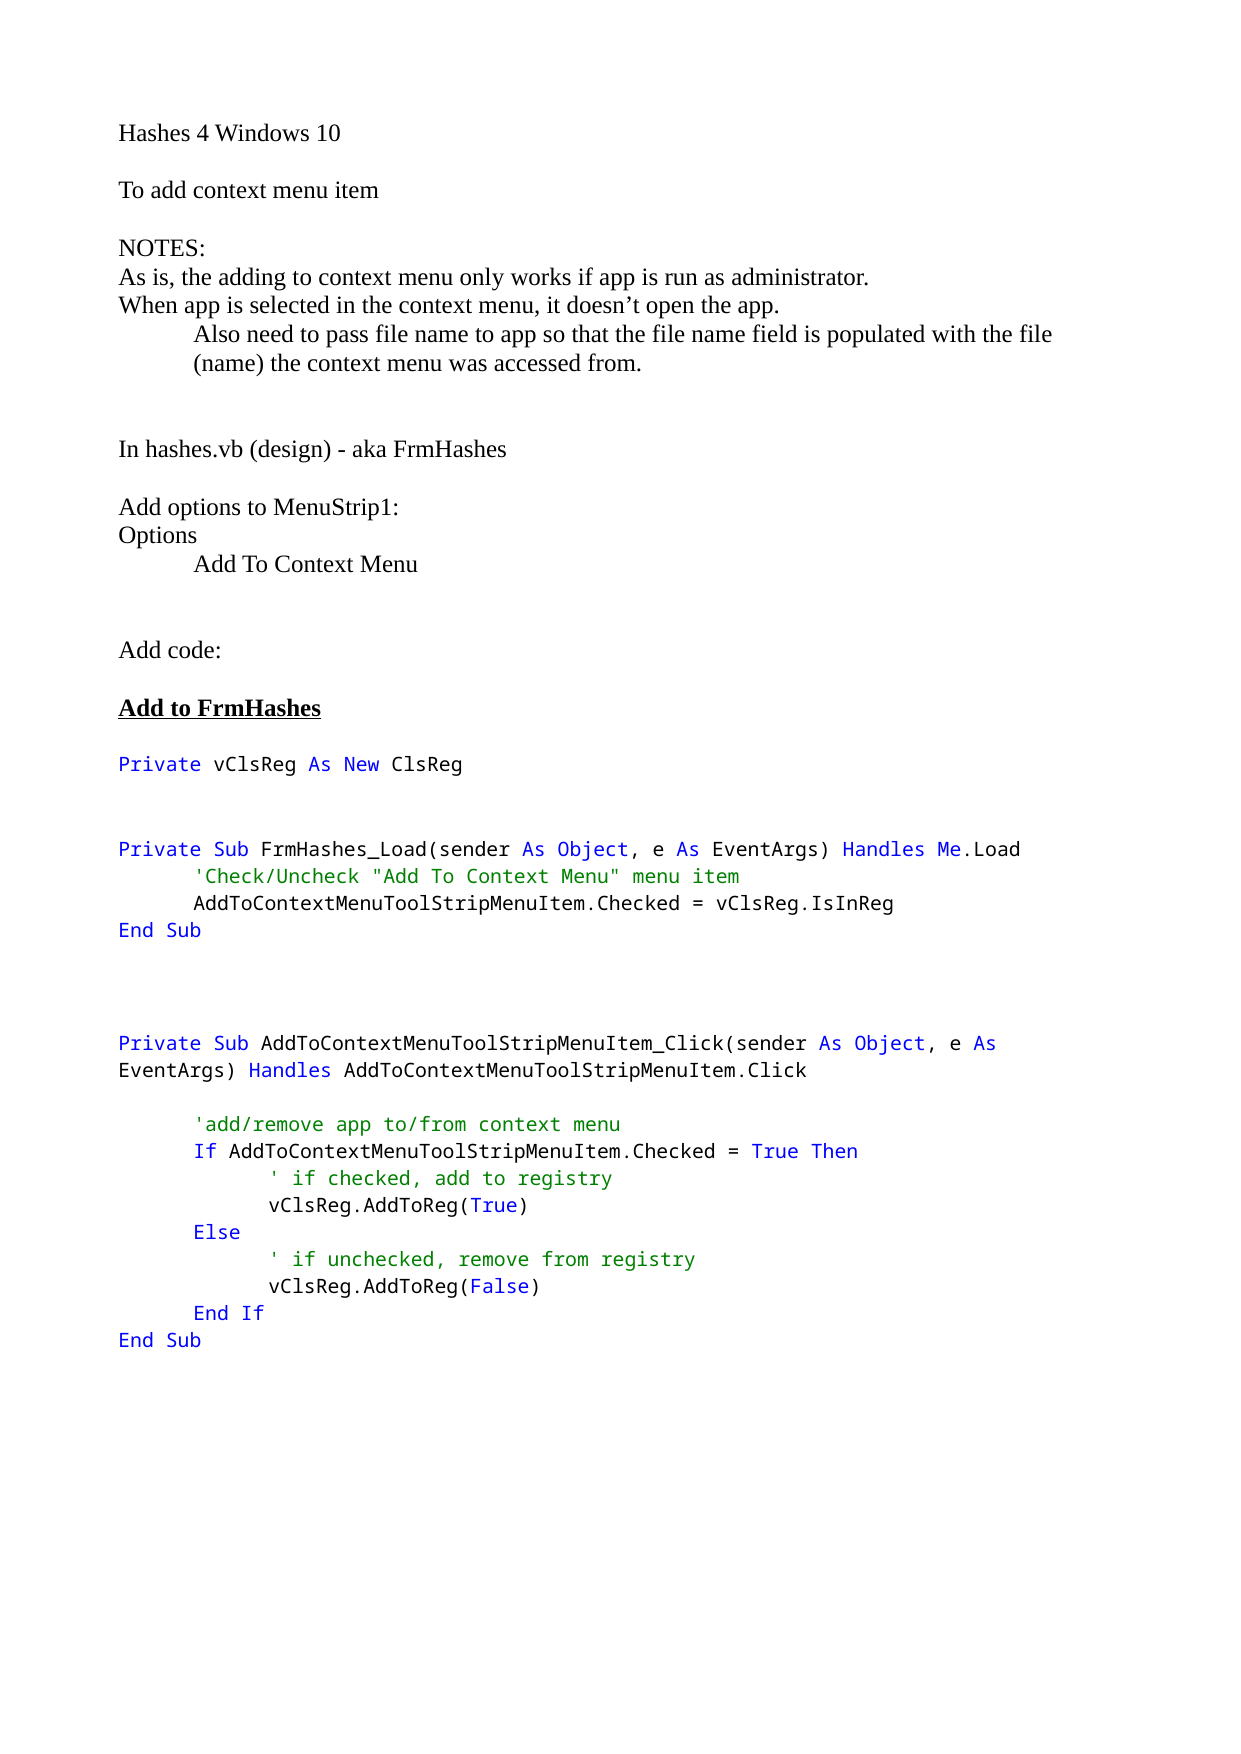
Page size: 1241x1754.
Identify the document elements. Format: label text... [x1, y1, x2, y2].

text ' if checked, add to registry [118, 1164, 1122, 1191]
text Add to FrmHashes [118, 693, 1122, 722]
text AddToContextMenuToolStripMenuItem.Checked = vClsReg.IsInReg [118, 889, 1122, 916]
text NOTES: [118, 233, 1122, 262]
text vClsReg.AddToReg(True) [118, 1191, 1122, 1218]
text ' if unchecked, remove from registry [118, 1245, 1122, 1272]
text End If [118, 1299, 1122, 1326]
text Private Sub FrmHashes_Load(sender As Object, e As EventArgs) Handles Me.Load [118, 835, 1122, 862]
text 'Check/Uncheck "Add To Context Menu" menu item [118, 862, 1122, 889]
text vClsReg.AddToReg(False) [118, 1272, 1122, 1299]
text Add options to MenuStrip1: [118, 492, 1122, 521]
text If AddToContextMenuToolStripMenuItem.Checked = True Then [118, 1137, 1122, 1164]
text End Sub [118, 1326, 1122, 1353]
text When app is selected in the context menu, it doesn’t open the app. [118, 291, 1122, 319]
text As is, the adding to context menu only works if app is run as administrator. [118, 262, 1122, 291]
text 'add/remove app to/from context menu [118, 1110, 1122, 1137]
text Hashes 4 Windows 10 [118, 118, 1122, 147]
text Add To Context Menu [118, 549, 1122, 578]
text Add code: [118, 636, 1122, 664]
text Private vClsReg As New ClsReg [118, 751, 1122, 778]
text Options [118, 521, 1122, 549]
text To add context menu item [118, 176, 1122, 204]
text Private Sub AddToContextMenuToolStripMenuItem_Click(sender As Object, e As EventArgs) Handles AddToContextMenuToolStripMenuItem.Click [118, 1029, 1122, 1083]
text Else [118, 1218, 1122, 1245]
text In hashes.vb (design) - aka FrmHashes [118, 434, 1122, 463]
text End Sub [118, 916, 1122, 943]
text Also need to pass file name to app so that the file name field is populated with the file (name) the context menu was accessed from. [118, 319, 1122, 377]
